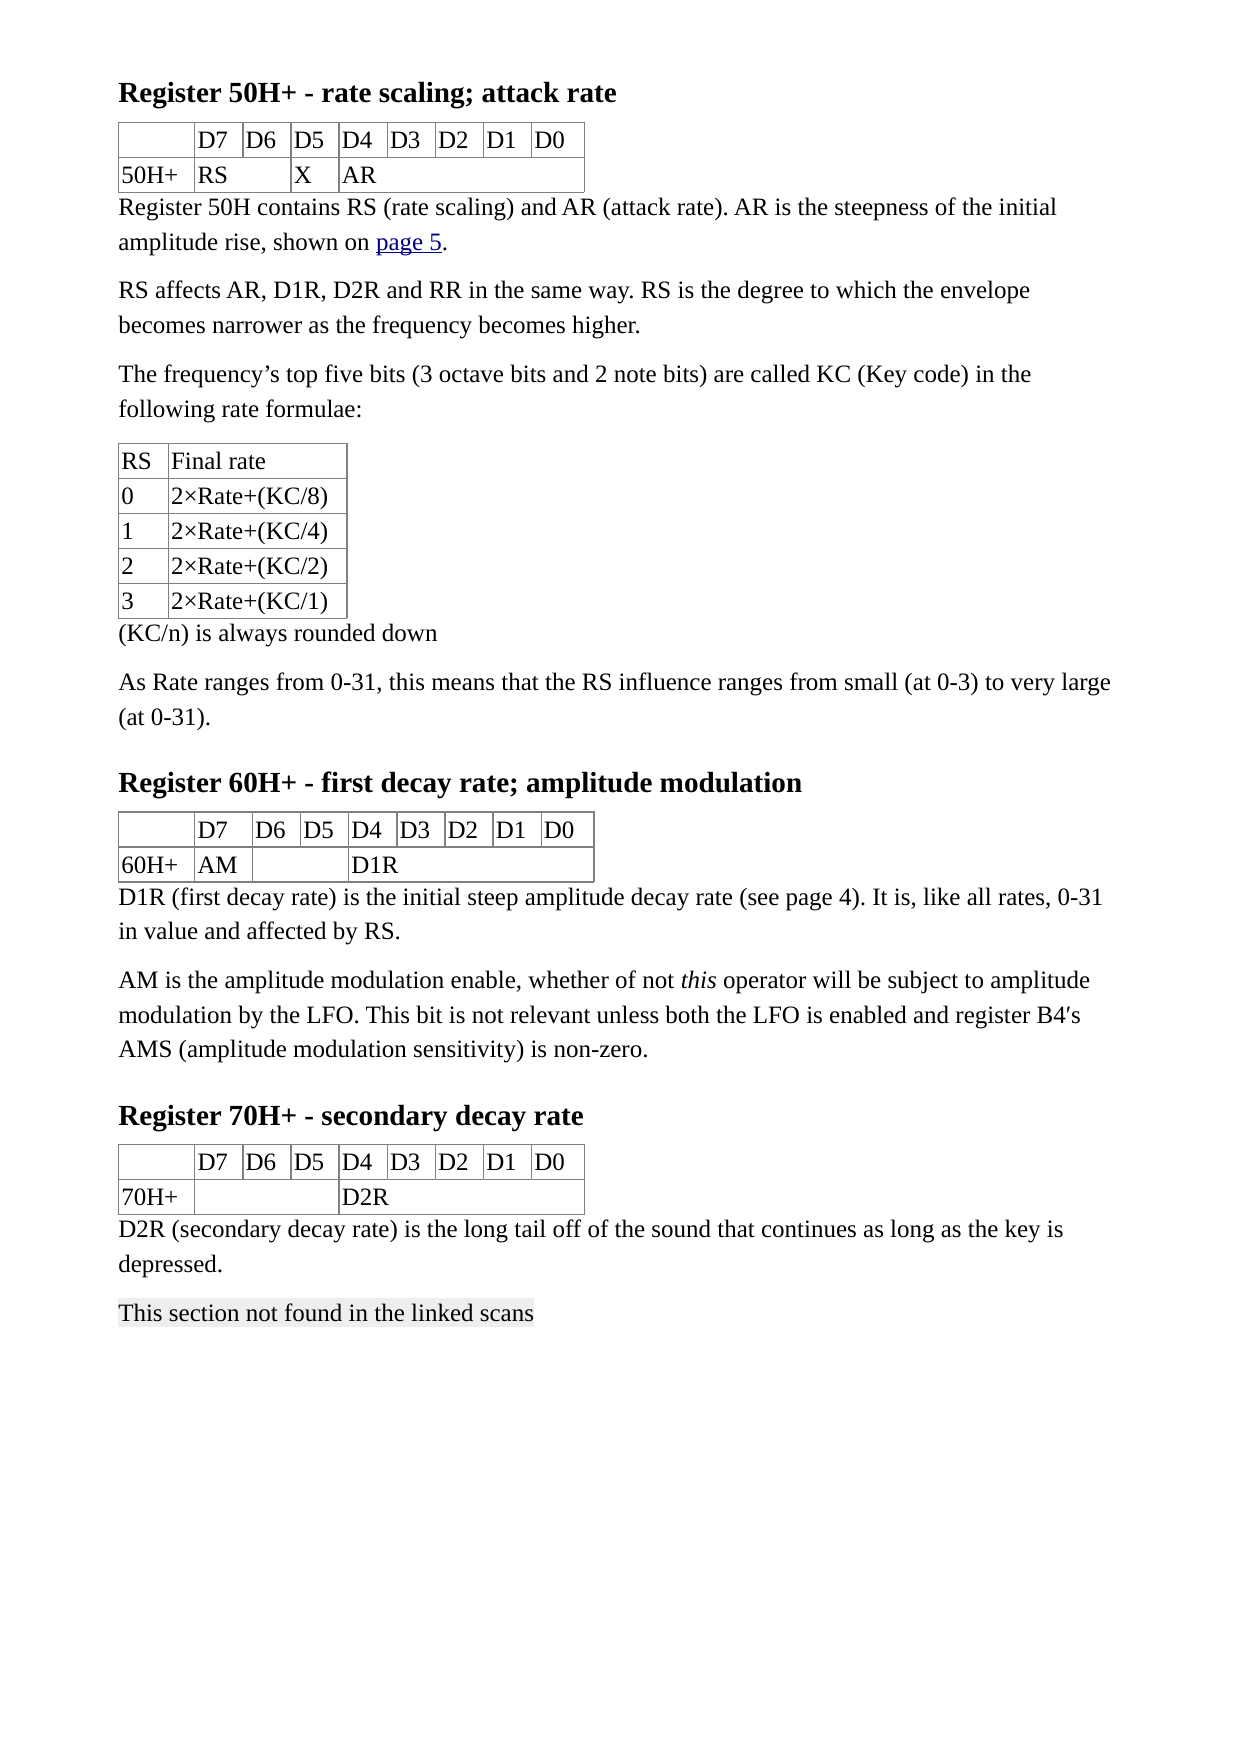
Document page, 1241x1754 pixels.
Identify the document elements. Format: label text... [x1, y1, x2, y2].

text RS affects AR, D1R, D2R and RR in the same way. RS is the degree to which the envelope becomes narrower as the frequency becomes higher. [118, 276, 1122, 339]
table_cell D1R [349, 848, 593, 881]
subtitle Register 50H+ - rate scaling; attack rate [118, 76, 1122, 109]
subtitle Register 70H+ - secondary decay rate [118, 1098, 1122, 1131]
table_header [119, 123, 194, 157]
table_cell 2×Rate+(KC/8) [169, 479, 346, 513]
table_cell 1 [119, 514, 168, 548]
subtitle Register 60H+ - first decay rate; amplitude modulation [118, 765, 1122, 799]
table_cell 70H+ [119, 1180, 194, 1214]
table_header D4 [349, 813, 396, 846]
table_header D1 [484, 1145, 531, 1179]
table_header D3 [388, 123, 435, 157]
table_cell AM [195, 848, 252, 881]
table_header D6 [253, 813, 300, 846]
table_header D0 [542, 813, 593, 846]
table_header D5 [292, 123, 338, 157]
table_header D3 [398, 813, 444, 846]
table_header D3 [388, 1145, 435, 1179]
table_cell 2×Rate+(KC/1) [169, 584, 346, 618]
text AM is the amplitude modulation enable, whether of not this operator will be subject to amplitude modulation by the LFO. This bit is not relevant unless both the LFO is enabled and register B4′s AMS (amplitude modulation sensitivity) is non-zero. [118, 965, 1122, 1063]
table_header D1 [484, 123, 531, 157]
table_header RS [119, 444, 168, 478]
text The frequency’s top five bits (3 octave bits and 2 note bits) are called KC (Key code) in the following rate formulae: [118, 359, 1122, 422]
table_header D2 [446, 813, 492, 846]
text (KC/n) is always rounded down [118, 618, 1122, 647]
text D1R (first decay rate) is the initial steep amplitude decay rate (see page 4). It is, like all rates, 0-31 in value and affected by RS. [118, 882, 1122, 945]
table_cell [195, 1180, 338, 1214]
table_header D5 [301, 813, 348, 846]
table_cell 60H+ [119, 848, 194, 881]
table_cell 2×Rate+(KC/2) [169, 549, 346, 583]
text This section not found in the linked scans [118, 1298, 1122, 1327]
text Register 50H contains RS (rate scaling) and AR (attack rate). AR is the steepness of the initial amplitude rise, shown on page 5. [118, 192, 1122, 255]
table_cell [253, 848, 348, 881]
table_header D4 [340, 123, 387, 157]
table_cell 0 [119, 479, 168, 513]
table_cell AR [340, 158, 584, 192]
table_header D0 [532, 1145, 584, 1179]
table_header D7 [195, 813, 252, 846]
table_header D7 [195, 1145, 242, 1179]
table_header D2 [436, 123, 483, 157]
table_header D0 [532, 123, 584, 157]
table_header D7 [195, 123, 242, 157]
table_cell X [292, 158, 338, 192]
text As Rate ranges from 0-31, this means that the RS influence ranges from small (at 0-3) to very large (at 0-31). [118, 667, 1122, 730]
table_header Final rate [169, 444, 346, 478]
table_cell D2R [340, 1180, 584, 1214]
table_header [119, 813, 194, 846]
table_cell 2 [119, 549, 168, 583]
table_cell 3 [119, 584, 168, 618]
table_cell RS [195, 158, 290, 192]
table_cell 2×Rate+(KC/4) [169, 514, 346, 548]
table_header D6 [244, 123, 290, 157]
text D2R (secondary decay rate) is the long tail off of the sound that continues as long as the key is depressed. [118, 1214, 1122, 1278]
table_cell 50H+ [119, 158, 194, 192]
table_header [119, 1145, 194, 1179]
table_header D6 [244, 1145, 290, 1179]
table_header D2 [436, 1145, 483, 1179]
table_header D5 [292, 1145, 338, 1179]
table_header D4 [340, 1145, 387, 1179]
table_header D1 [494, 813, 541, 846]
